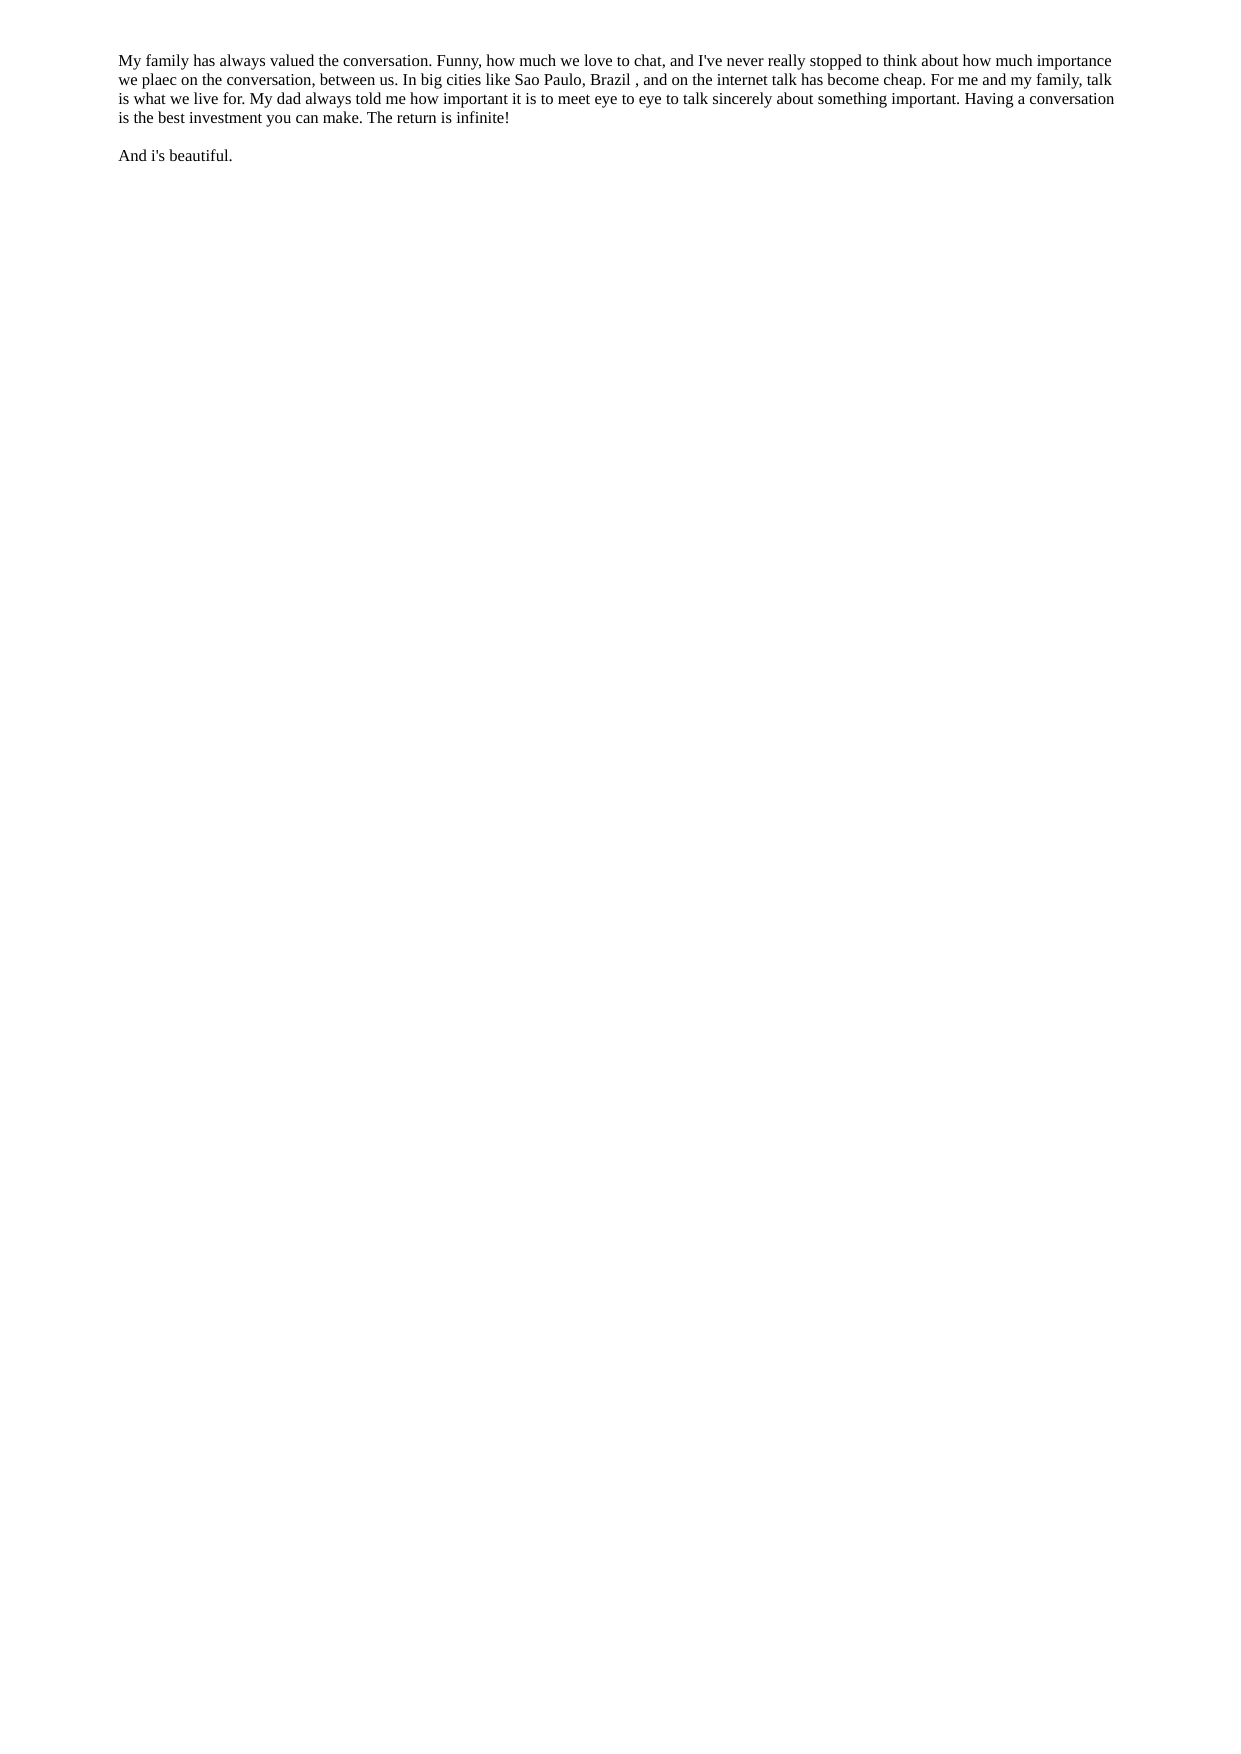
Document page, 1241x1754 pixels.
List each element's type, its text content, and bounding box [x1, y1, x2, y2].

text My family has always valued the conversation. Funny, how much we love to chat, and I've never really stopped to think about how much importance we plaec on the conversation, between us. In big cities like Sao Paulo, Brazil , and on the internet talk has become cheap. For me and my family, talk is what we live for. My dad always told me how important it is to meet eye to eye to talk sincerely about something important. Having a conversation is the best investment you can make. The return is infinite! [118, 50, 1122, 127]
text And i's beautiful. [118, 146, 1122, 165]
